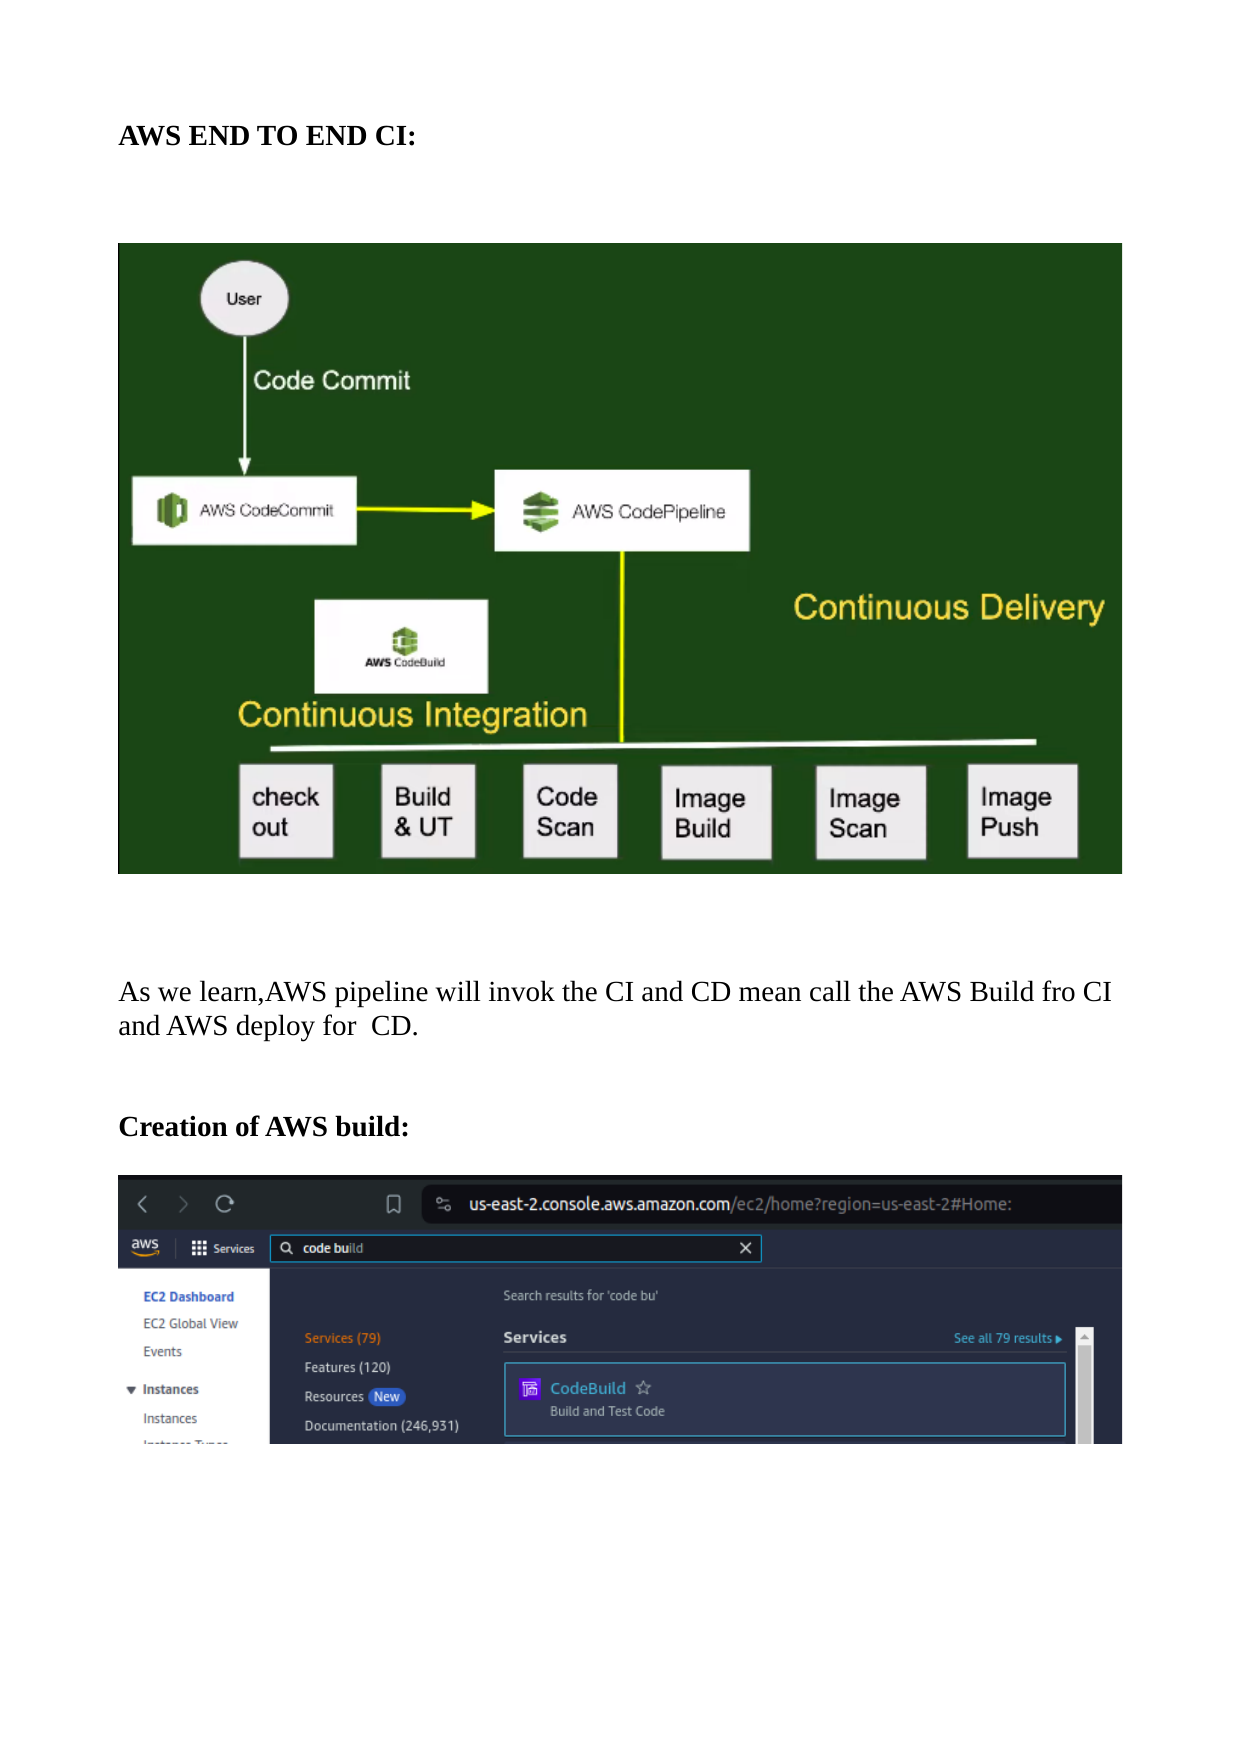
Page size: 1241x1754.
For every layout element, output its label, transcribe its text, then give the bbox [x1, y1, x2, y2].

text and AWS deploy for CD. [118, 1008, 1122, 1042]
picture [118, 243, 1123, 874]
text Creation of AWS build: [118, 1109, 1122, 1142]
text As we learn,AWS pipeline will invok the CI and CD mean call the AWS Build fro CI [118, 974, 1122, 1008]
picture [118, 1175, 1123, 1444]
text AWS END TO END CI: [118, 118, 1122, 152]
